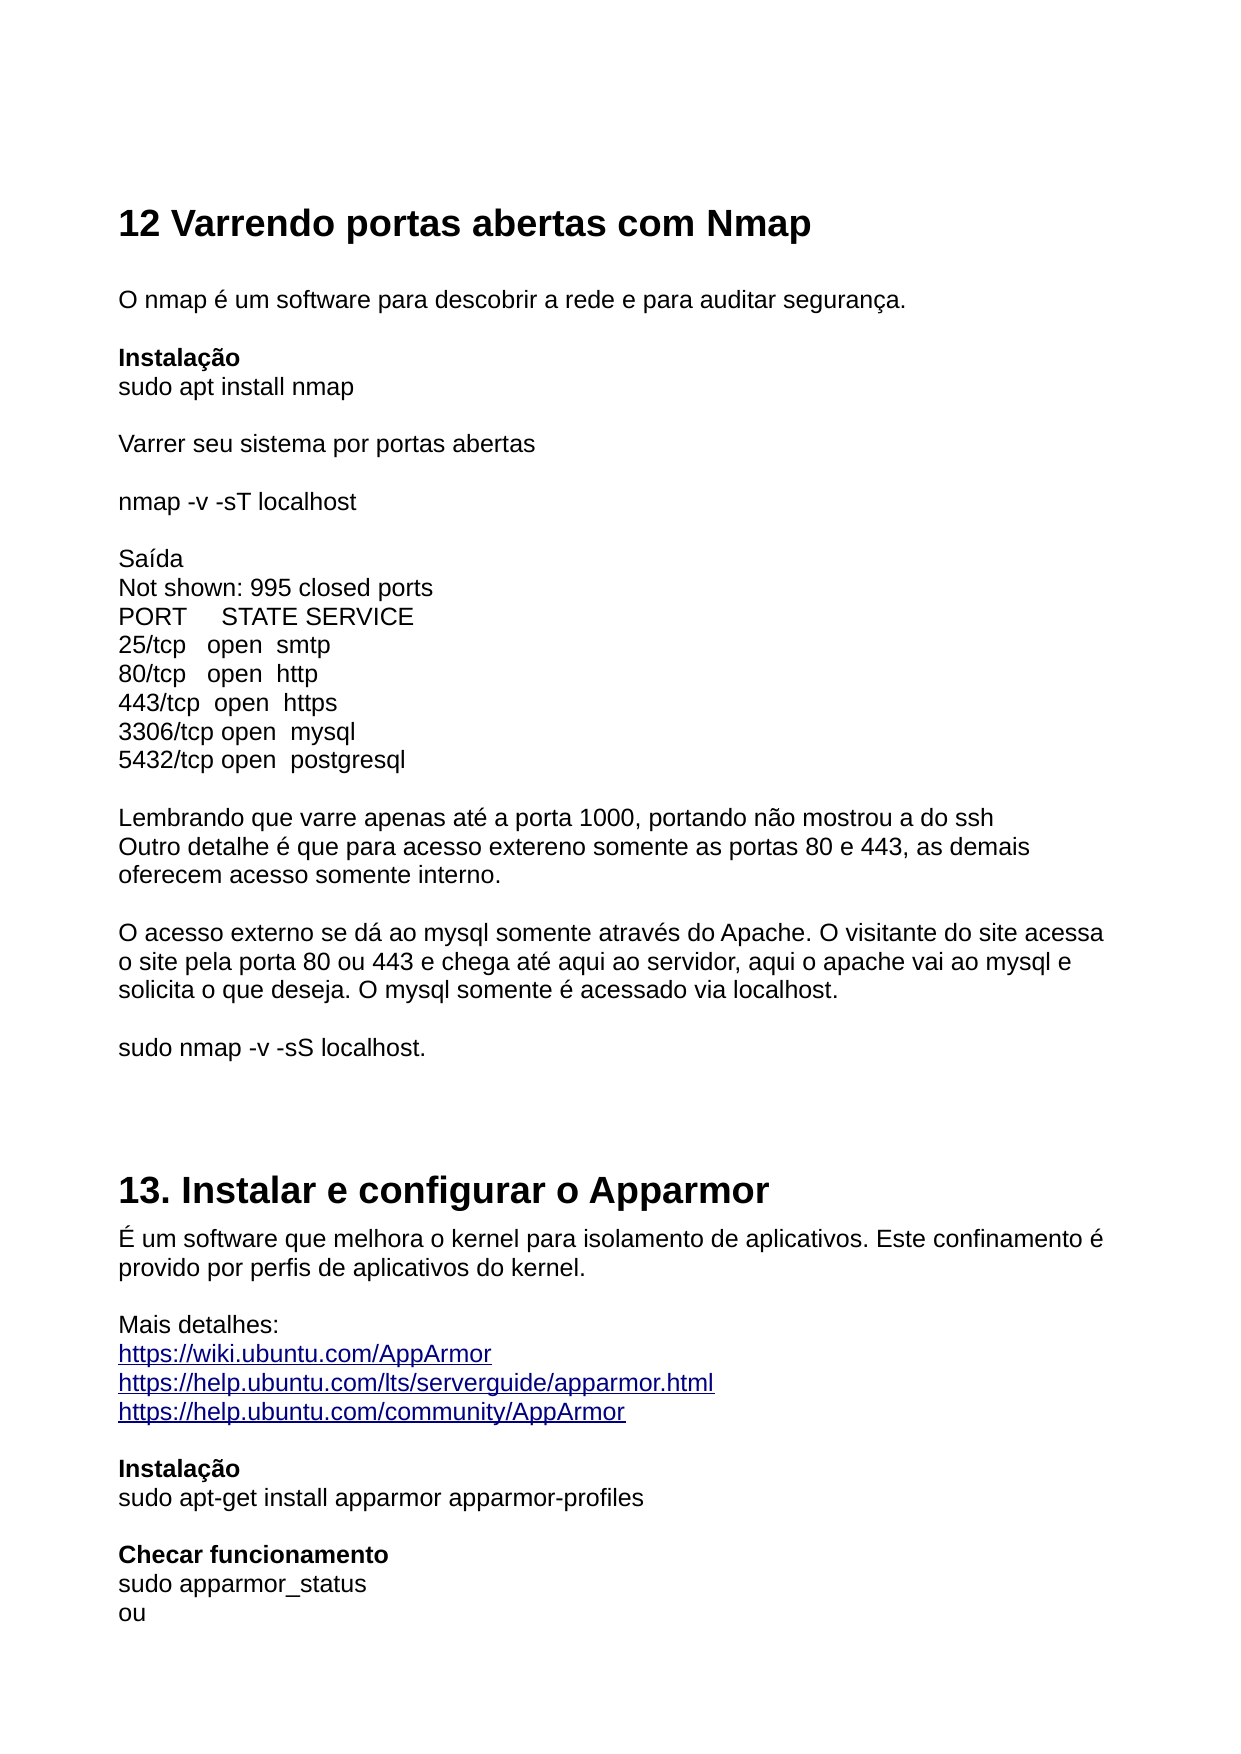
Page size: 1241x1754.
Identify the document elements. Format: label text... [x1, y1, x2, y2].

text https://wiki.ubuntu.com/AppArmor [118, 1339, 1122, 1368]
text Lembrando que varre apenas até a porta 1000, portando não mostrou a do ssh [118, 803, 1122, 832]
text Not shown: 995 closed ports [118, 573, 1122, 602]
text https://help.ubuntu.com/community/AppArmor [118, 1397, 1122, 1425]
text O acesso externo se dá ao mysql somente através do Apache. O visitante do site acessa o site pela porta 80 ou 443 e chega até aqui ao servidor, aqui o apache vai ao mysql e solicita o que deseja. O mysql somente é acessado via localhost. [118, 918, 1122, 1004]
text O nmap é um software para descobrir a rede e para auditar segurança. [118, 286, 1122, 314]
text 3306/tcp open mysql [118, 717, 1122, 746]
text sudo apt install nmap [118, 372, 1122, 401]
text https://help.ubuntu.com/lts/serverguide/apparmor.html [118, 1368, 1122, 1397]
text Outro detalhe é que para acesso extereno somente as portas 80 e 443, as demais oferecem acesso somente interno. [118, 832, 1122, 889]
subtitle 13. Instalar e configurar o Apparmor [118, 1168, 1122, 1212]
text Instalação [118, 1454, 1122, 1483]
text Checar funcionamento [118, 1540, 1122, 1569]
text ou [118, 1598, 1122, 1627]
text 443/tcp open https [118, 688, 1122, 717]
text 25/tcp open smtp [118, 631, 1122, 659]
text 80/tcp open http [118, 659, 1122, 688]
text Mais detalhes: [118, 1310, 1122, 1339]
text É um software que melhora o kernel para isolamento de aplicativos. Este confinamento é provido por perfis de aplicativos do kernel. [118, 1224, 1122, 1282]
text sudo nmap -v -sS localhost. [118, 1033, 1122, 1062]
text PORT STATE SERVICE [118, 602, 1122, 631]
text 5432/tcp open postgresql [118, 746, 1122, 774]
subtitle 12 Varrendo portas abertas com Nmap [118, 201, 1122, 244]
text Varrer seu sistema por portas abertas [118, 429, 1122, 458]
text sudo apparmor_status [118, 1569, 1122, 1598]
text Saída [118, 544, 1122, 573]
text Instalação [118, 343, 1122, 372]
text nmap -v -sT localhost [118, 487, 1122, 516]
text sudo apt-get install apparmor apparmor-profiles [118, 1483, 1122, 1512]
